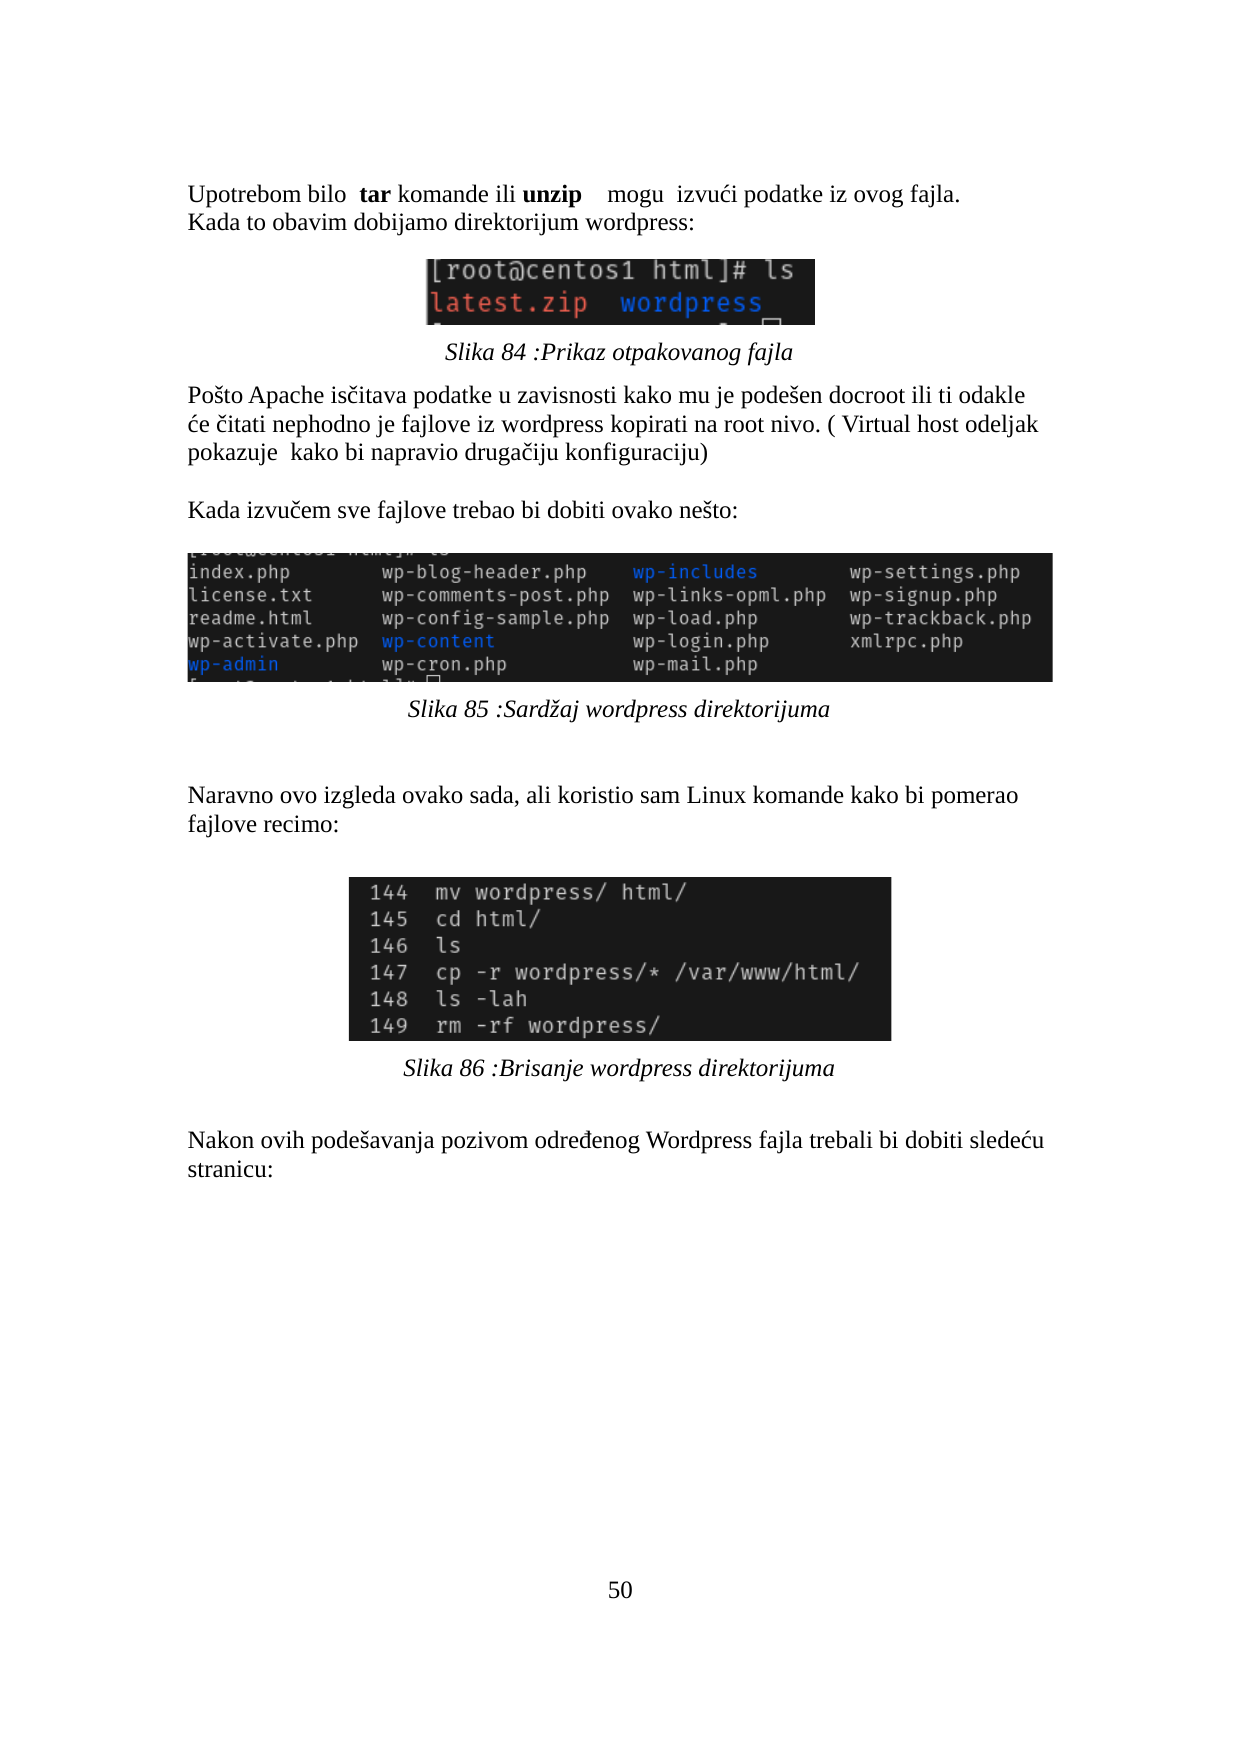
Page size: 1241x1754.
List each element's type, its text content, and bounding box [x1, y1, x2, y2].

picture [425, 259, 815, 325]
text Upotrebom bilo tar komande ili unzip mogu izvući podatke iz ovog fajla. [187, 179, 1053, 207]
text Nakon ovih podešavanja pozivom određenog Wordpress fajla trebali bi dobiti sledeću stranicu: [187, 1125, 1053, 1182]
text Naravno ovo izgleda ovako sada, ali koristio sam Linux komande kako bi pomerao fajlove recimo: [187, 780, 1053, 837]
picture [348, 877, 892, 1041]
text Kada izvučem sve fajlove trebao bi dobiti ovako nešto: [187, 495, 1053, 524]
picture [187, 553, 1053, 682]
text Slika 84 :Prikaz otpakovanog fajla [425, 325, 815, 366]
text Pošto Apache isčitava podatke u zavisnosti kako mu je podešen docroot ili ti odakle će čitati nephodno je fajlove iz wordpress kopirati na root nivo. ( Virtual host odeljak pokazuje kako bi napravio drugačiju konfiguraciju) [187, 380, 1053, 466]
text Slika 86 :Brisanje wordpress direktorijuma [349, 1041, 891, 1082]
text Slika 85 :Sardžaj wordpress direktorijuma [118, 554, 1122, 722]
text Kada to obavim dobijamo direktorijum wordpress: [187, 207, 1053, 236]
